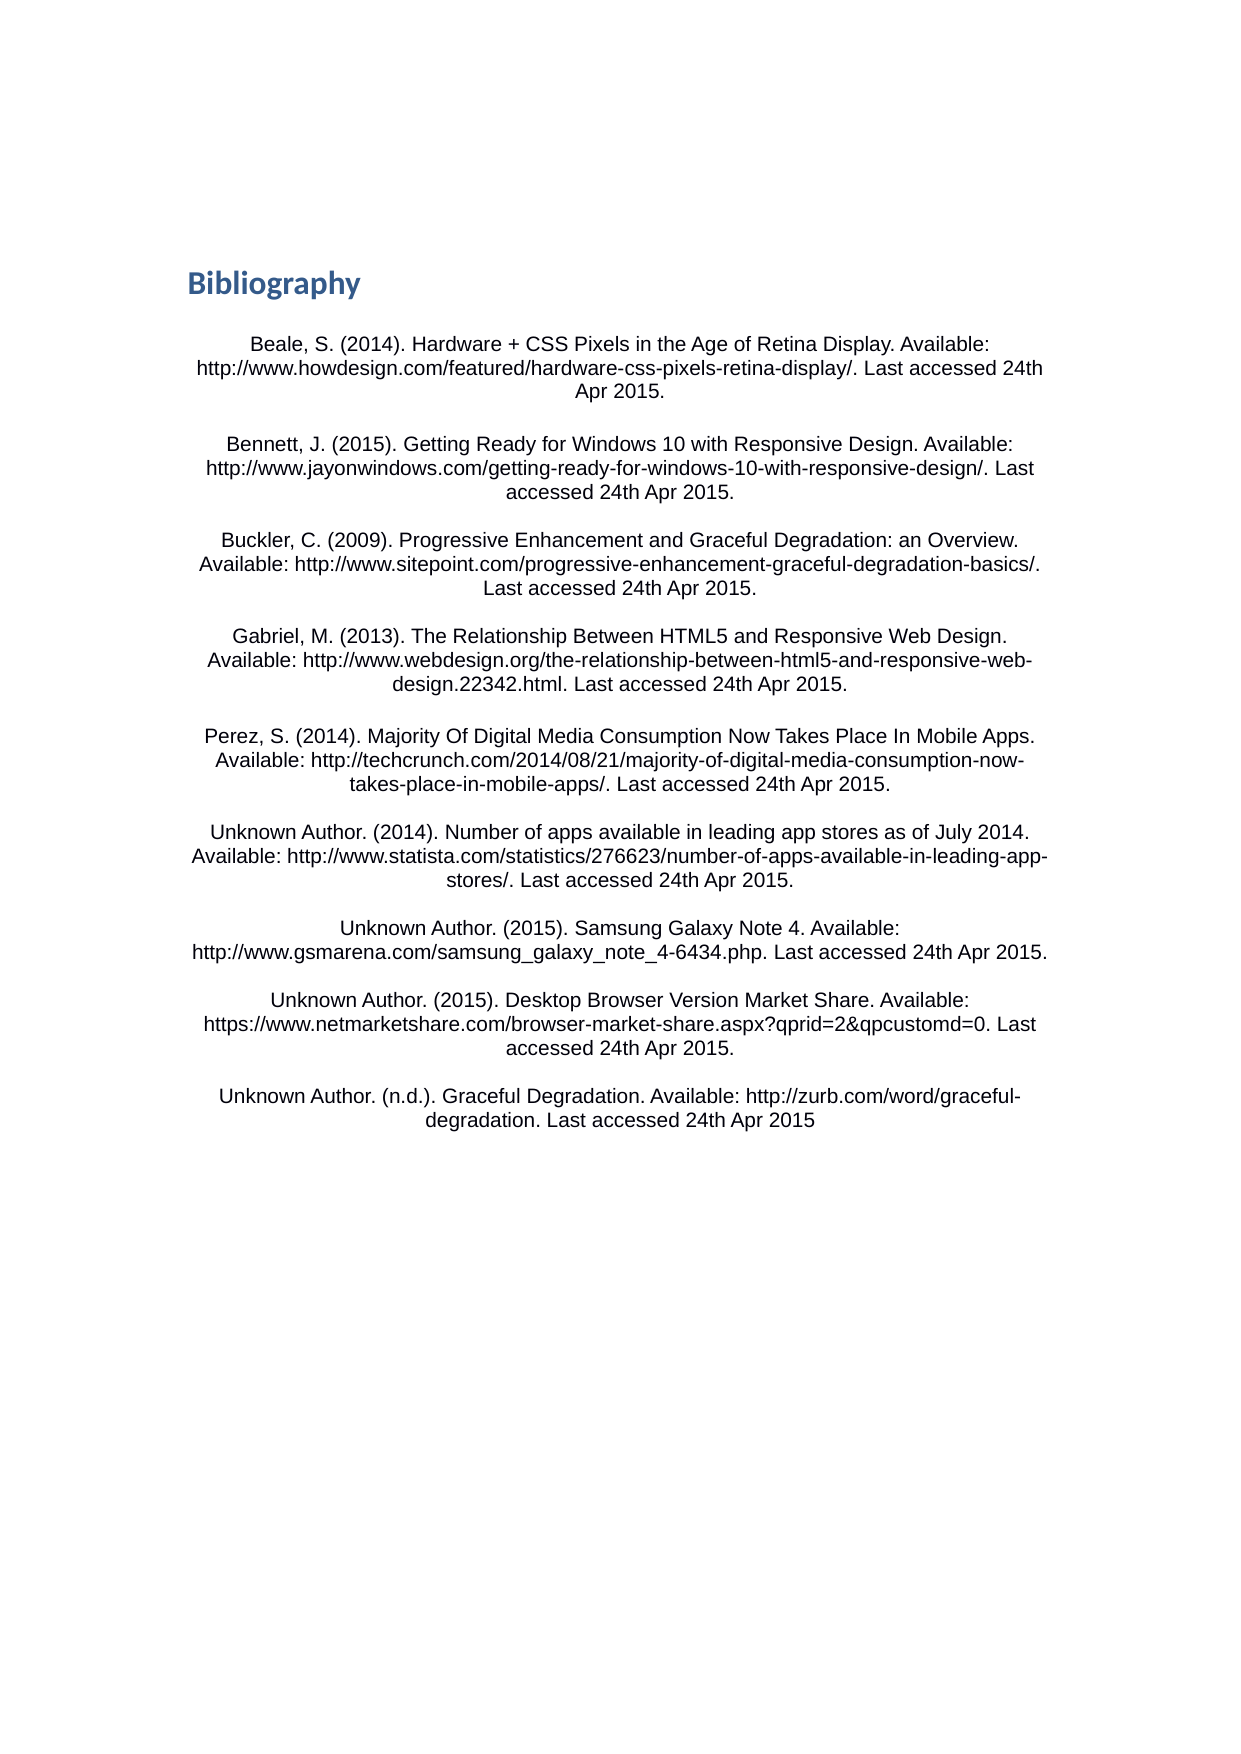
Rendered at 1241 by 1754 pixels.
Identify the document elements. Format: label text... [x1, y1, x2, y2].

text Gabriel, M. (2013). The Relationship Between HTML5 and Responsive Web Design. Available: http://www.webdesign.org/the-relationship-between-html5-and-responsive-web-design.22342.html. Last accessed 24th Apr 2015. [187, 624, 1053, 696]
text Unknown Author. (n.d.). Graceful Degradation. Available: http://zurb.com/word/graceful-degradation. Last accessed 24th Apr 2015 [187, 1084, 1053, 1132]
text Unknown Author. (2015). Desktop Browser Version Market Share. Available: https://www.netmarketshare.com/browser-market-share.aspx?qprid=2&qpcustomd=0. Last accessed 24th Apr 2015. [187, 988, 1053, 1060]
text Bennett, J. (2015). Getting Ready for Windows 10 with Responsive Design. Available: http://www.jayonwindows.com/getting-ready-for-windows-10-with-responsive-design/. Last accessed 24th Apr 2015. [187, 432, 1053, 504]
text Unknown Author. (2015). Samsung Galaxy Note 4. Available: http://www.gsmarena.com/samsung_galaxy_note_4-6434.php. Last accessed 24th Apr 2015. [187, 916, 1053, 964]
text Buckler, C. (2009). Progressive Enhancement and Graceful Degradation: an Overview. Available: http://www.sitepoint.com/progressive-enhancement-graceful-degradation-basics/. Last accessed 24th Apr 2015. [187, 528, 1053, 600]
text Unknown Author. (2014). Number of apps available in leading app stores as of July 2014. Available: http://www.statista.com/statistics/276623/number-of-apps-available-in-leading-app-stores/. Last accessed 24th Apr 2015. [187, 820, 1053, 892]
text Perez, S. (2014). Majority Of Digital Media Consumption Now Takes Place In Mobile Apps. Available: http://techcrunch.com/2014/08/21/majority-of-digital-media-consumption-now-takes-place-in-mobile-apps/. Last accessed 24th Apr 2015. [187, 724, 1053, 796]
text Beale, S. (2014). Hardware + CSS Pixels in the Age of Retina Display. Available: http://www.howdesign.com/featured/hardware-css-pixels-retina-display/. Last accessed 24th Apr 2015. [187, 331, 1053, 403]
subtitle Bibliography [187, 262, 1053, 303]
